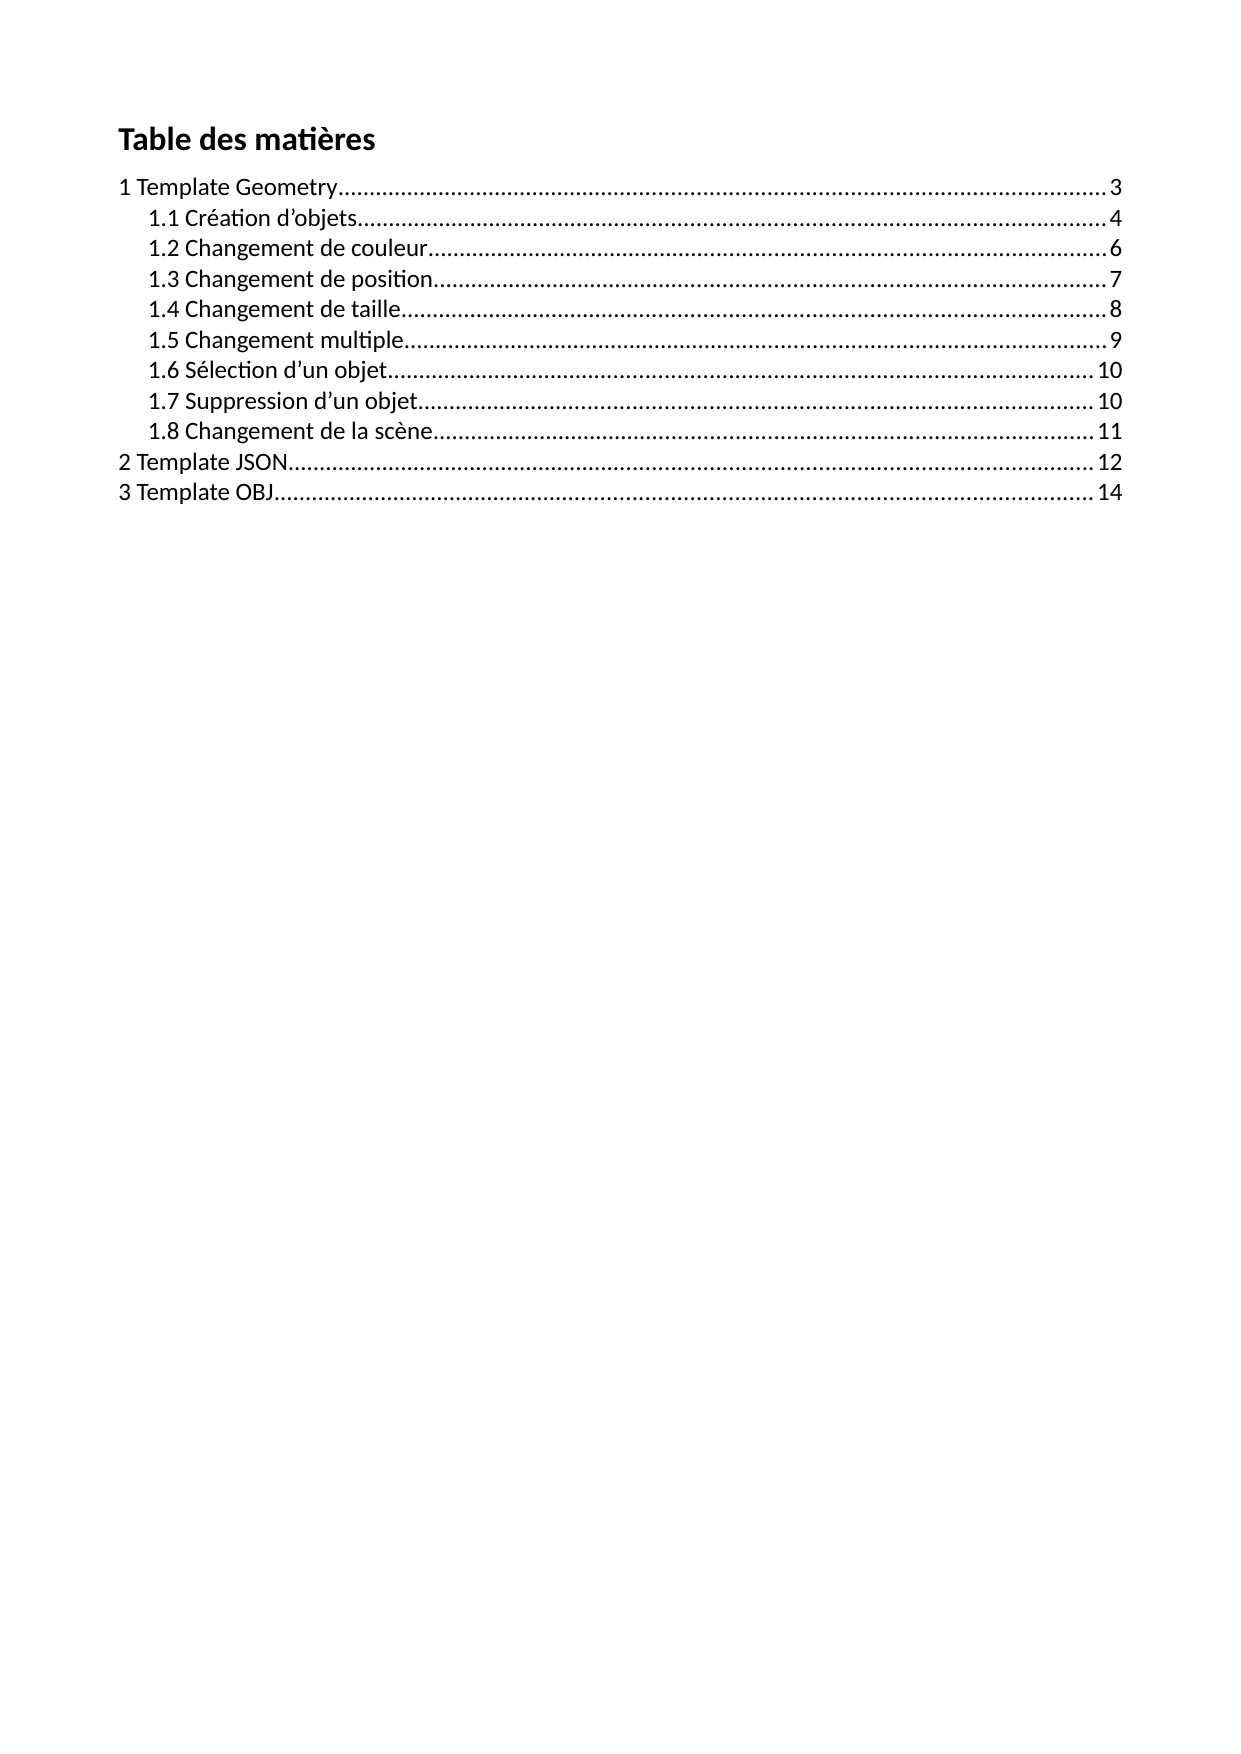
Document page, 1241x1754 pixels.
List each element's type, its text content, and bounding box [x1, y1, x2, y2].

text 1.1 Création d’objets 4 [148, 202, 1122, 232]
text 2 Template JSON 12 [118, 446, 1122, 477]
text 1.7 Suppression d’un objet 10 [148, 385, 1122, 416]
text 3 Template OBJ 14 [118, 477, 1122, 507]
text 1.3 Changement de position 7 [148, 263, 1122, 293]
text 1.5 Changement multiple 9 [148, 324, 1122, 354]
text 1.2 Changement de couleur 6 [148, 232, 1122, 263]
text 1.4 Changement de taille 8 [148, 293, 1122, 324]
text 1 Template Geometry 3 [118, 171, 1122, 202]
text 1.6 Sélection d’un objet 10 [148, 354, 1122, 385]
text 1.8 Changement de la scène 11 [148, 416, 1122, 446]
subtitle Table des matières [118, 118, 1122, 159]
